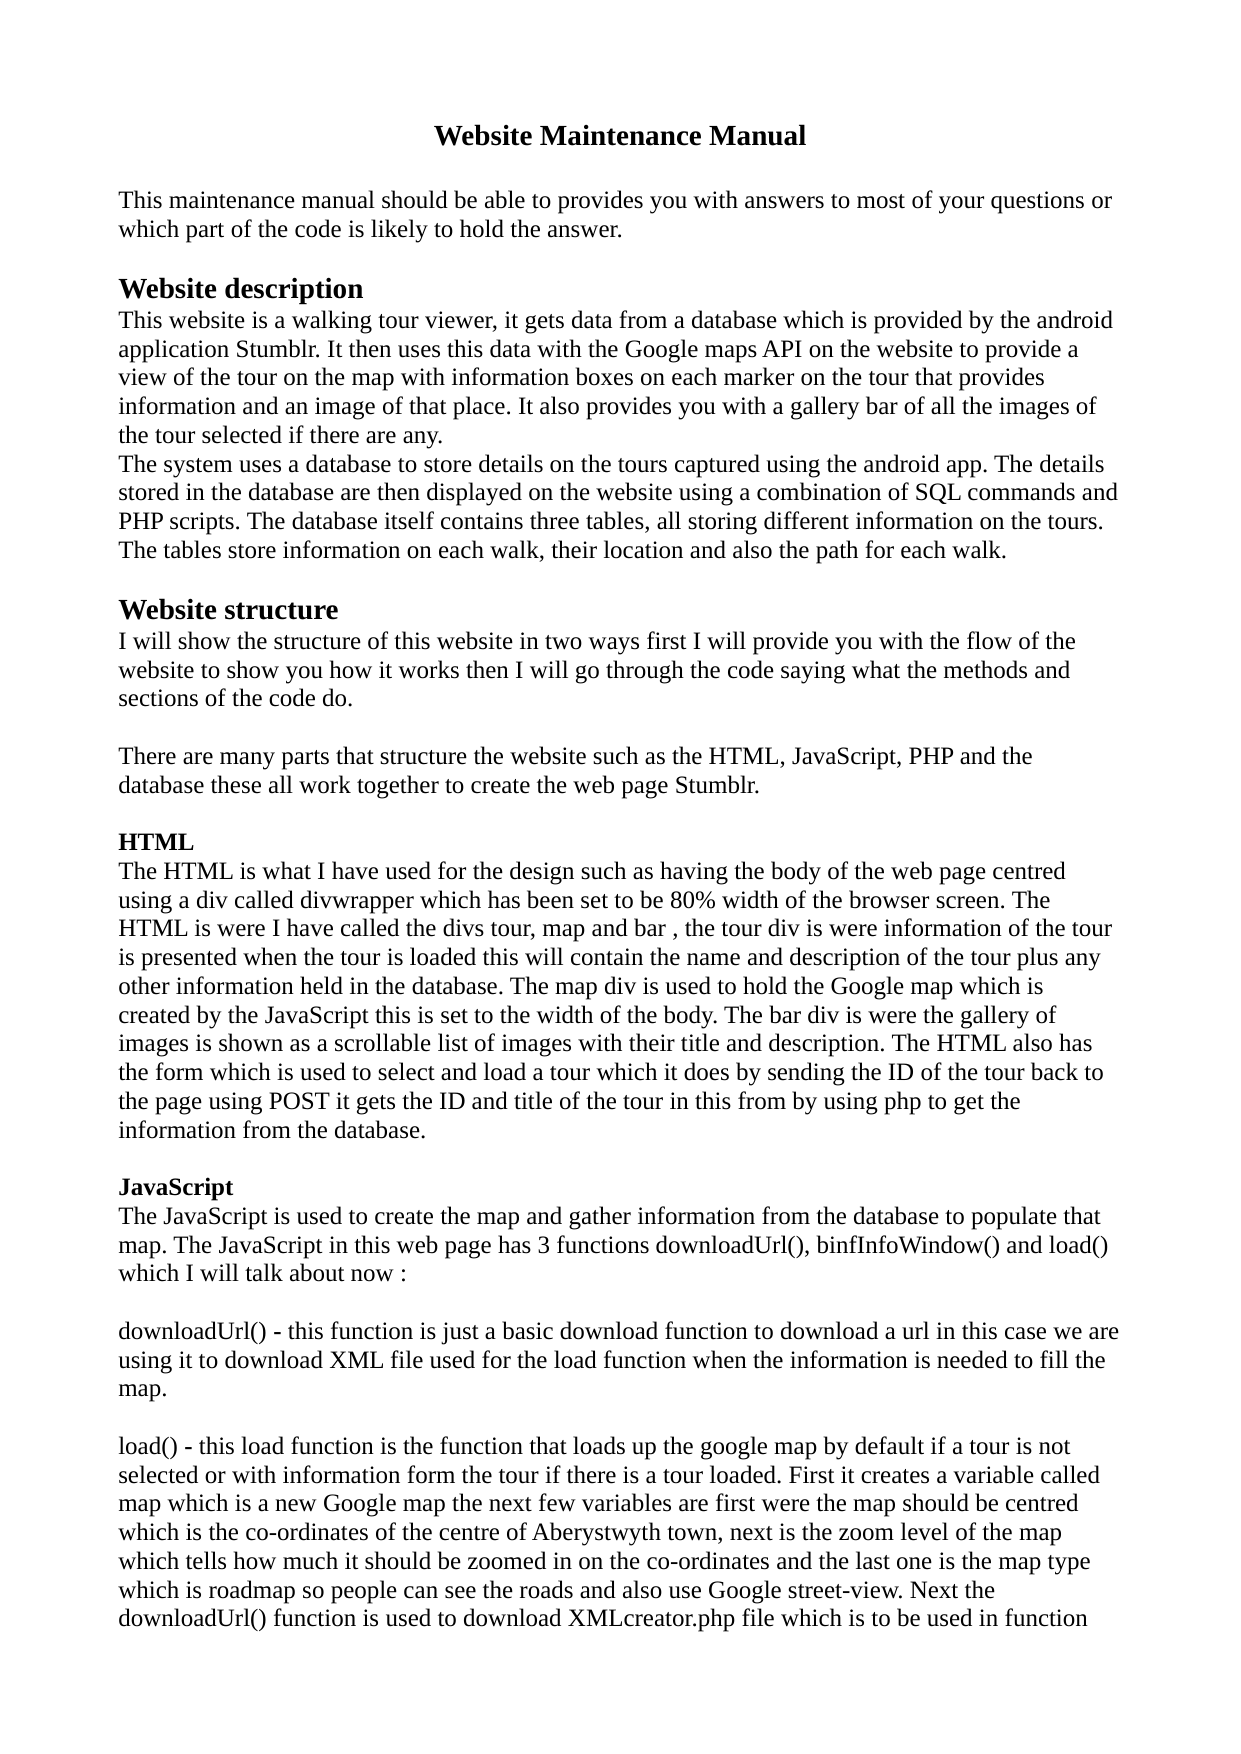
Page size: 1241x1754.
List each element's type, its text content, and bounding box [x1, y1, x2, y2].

text downloadUrl() - this function is just a basic download function to download a url in this case we are using it to download XML file used for the load function when the information is needed to fill the map. [118, 1316, 1122, 1402]
text The system uses a database to store details on the tours captured using the android app. The details stored in the database are then displayed on the website using a combination of SQL commands and PHP scripts. The database itself contains three tables, all storing different information on the tours. The tables store information on each walk, their location and also the path for each walk. [118, 449, 1122, 564]
text There are many parts that structure the website such as the HTML, JavaScript, PHP and the database these all work together to create the web page Stumblr. [118, 741, 1122, 798]
text I will show the structure of this website in two ways first I will provide you with the flow of the website to show you how it works then I will go through the code saying what the methods and sections of the code do. [118, 626, 1122, 712]
text This website is a walking tour viewer, it gets data from a database which is provided by the android application Stumblr. It then uses this data with the Google maps API on the website to provide a view of the tour on the map with information boxes on each marker on the tour that provides information and an image of that place. It also provides you with a gallery bar of all the images of the tour selected if there are any. [118, 305, 1122, 449]
text JavaScript [118, 1172, 1122, 1201]
text The HTML is what I have used for the design such as having the body of the web page centred using a div called divwrapper which has been set to be 80% width of the browser screen. The HTML is were I have called the divs tour, map and bar , the tour div is were information of the tour is presented when the tour is loaded this will contain the name and description of the tour plus any other information held in the database. The map div is used to hold the Google map which is created by the JavaScript this is set to the width of the body. The bar div is were the gallery of images is shown as a scrollable list of images with their title and description. The HTML also has the form which is used to select and load a tour which it does by sending the ID of the tour back to the page using POST it gets the ID and title of the tour in this from by using php to get the information from the database. [118, 856, 1122, 1143]
text The JavaScript is used to create the map and gather information from the database to populate that map. The JavaScript in this web page has 3 functions downloadUrl(), binfInfoWindow() and load() which I will talk about now : [118, 1201, 1122, 1287]
text Website structure [118, 592, 1122, 626]
text Website description [118, 271, 1122, 305]
text load() - this load function is the function that loads up the google map by default if a tour is not selected or with information form the tour if there is a tour loaded. First it creates a variable called map which is a new Google map the next few variables are first were the map should be centred which is the co-ordinates of the centre of Aberystwyth town, next is the zoom level of the map which tells how much it should be zoomed in on the co-ordinates and the last one is the map type which is roadmap so people can see the roads and also use Google street-view. Next the downloadUrl() function is used to download XMLcreator.php file which is to be used in function [118, 1431, 1122, 1632]
text This maintenance manual should be able to provides you with answers to most of your questions or which part of the code is likely to hold the answer. [118, 185, 1122, 243]
text HTML [118, 827, 1122, 856]
text Website Maintenance Manual [118, 118, 1122, 152]
